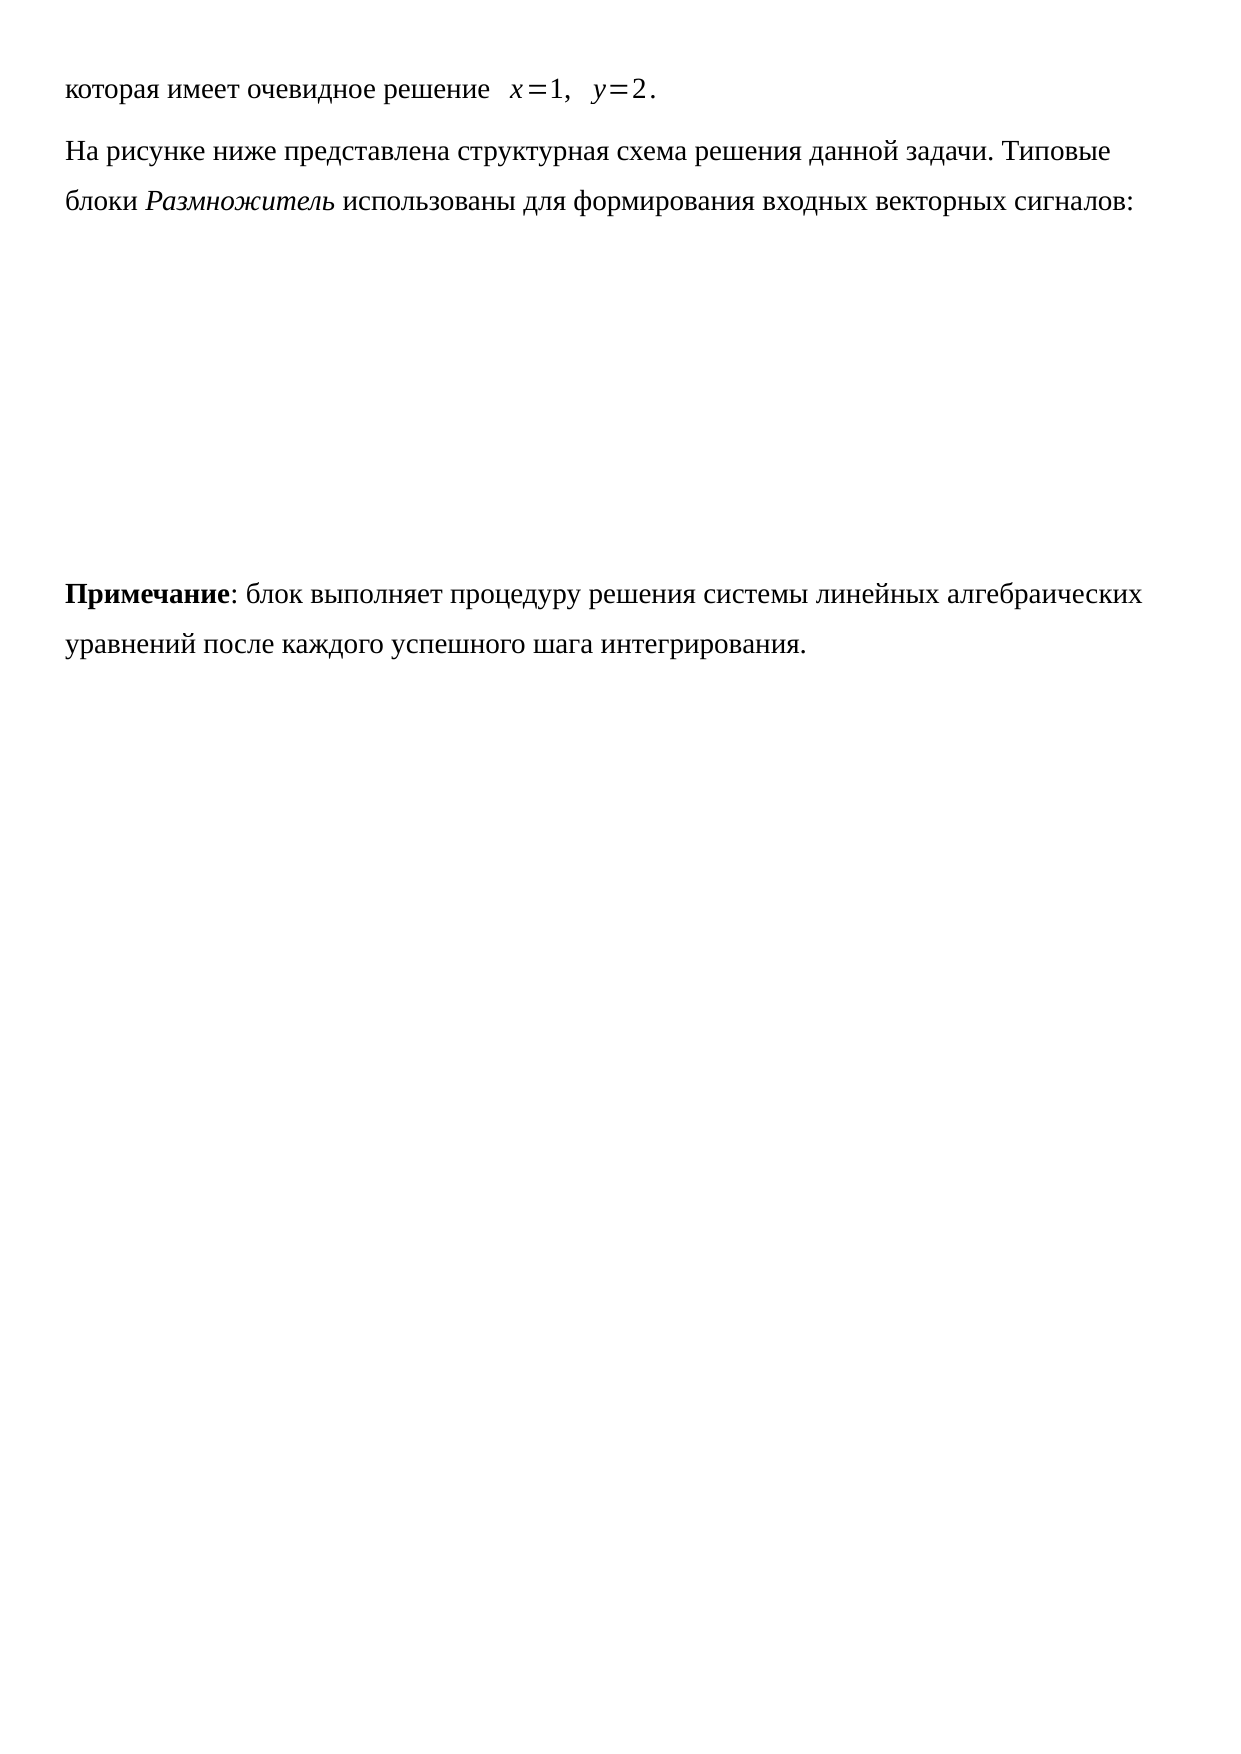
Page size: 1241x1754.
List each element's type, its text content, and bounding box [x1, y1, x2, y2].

table_cell Блок реализует процедуру решения системы линейных алгебраических уравнений (СЛАУ) вида: где– матрица коэффициентов; – вектор решений;– вектор правых частей. Блок имеет два векторизованных входных порта: 1-ый входной порт – для ввода матрицы, представляемой в виде вектора коэффициентов при распаковке матрицы по строкам. 2-ой входной порт – для ввода вектора(вектора правых частей). Блок имеет один векторный выходной порт, предназначенный для вывода вектора(вектора решений). Размерность векторного сигнала на 1-ом входном порте должна быть равна, где– количество уравнений в системе, а размерности сигналов на 2-ом входном порте и на выходном порте – одинаковы и равны. Свойства: Число уравнений – натуральное число, равное количеству строк (или столбцов) матрицы (т. е. размерность матрицы). Пример. Требуется решить следующую систему уравнений: которая имеет очевидное решение На рисунке ниже представлена структурная схема решения данной задачи. Типовые блоки Размножитель использованы для формирования входных векторных сигналов: Примечание: блок выполняет процедуру решения системы линейных алгебраических уравнений после каждого успешного шага интегрирования. [59, 59, 1181, 671]
